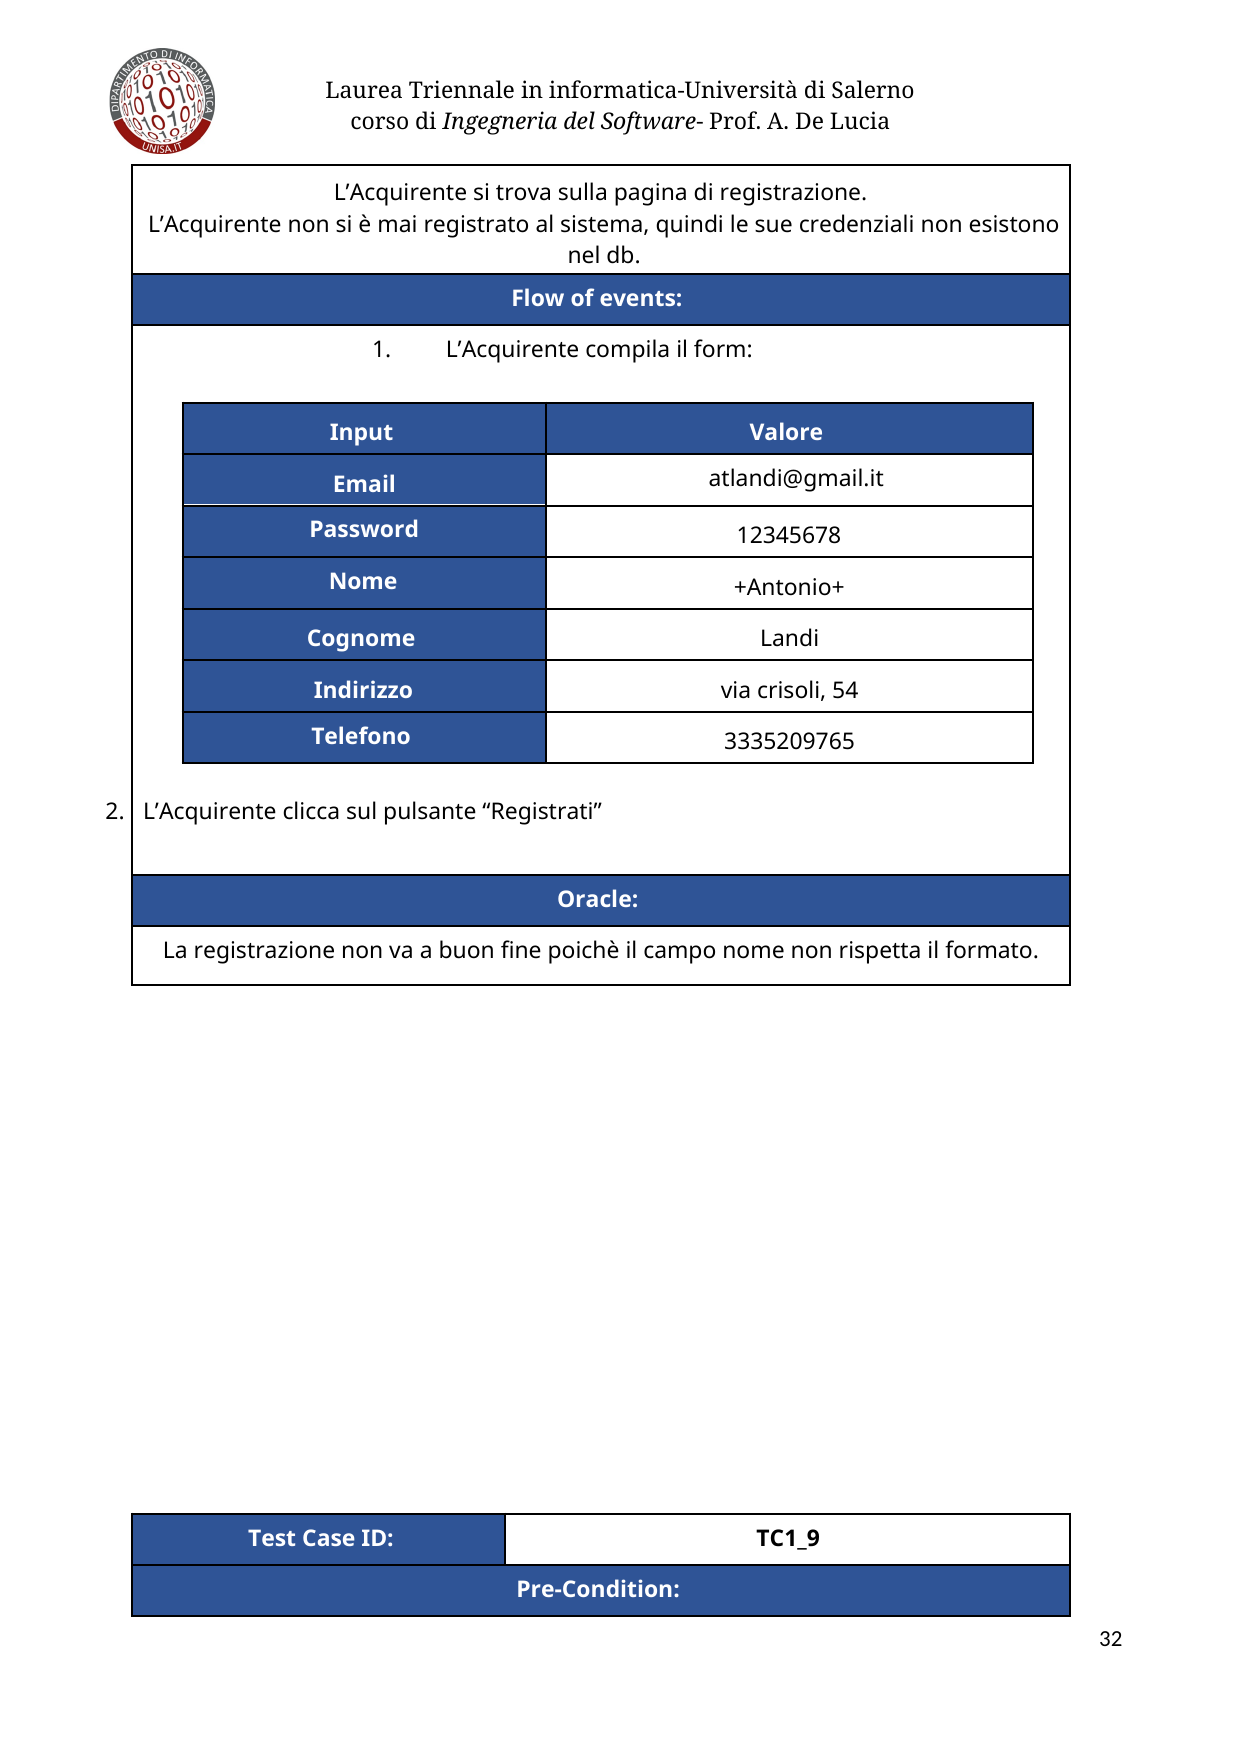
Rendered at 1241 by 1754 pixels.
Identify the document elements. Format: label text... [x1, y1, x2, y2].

table_cell Cognome [184, 610, 545, 659]
table_cell Nome [184, 558, 545, 608]
table_header TC1_9 [506, 1515, 1069, 1564]
table_header Test Case ID: [133, 1515, 504, 1564]
table_cell L’Acquirente si trova sulla pagina di registrazione. L’Acquirente non si è mai registrato al sistema, quindi le sue credenziali non esistono nel db. [133, 166, 1069, 273]
table_cell La registrazione non va a buon fine poichè il campo nome non rispetta il formato. [133, 927, 1069, 984]
table_cell L’Acquirente compila il form: L’Acquirente clicca sul pulsante “Registrati” [133, 326, 1069, 874]
table_cell 12345678 [547, 507, 1032, 556]
table_cell Telefono [184, 713, 545, 762]
table_cell Pre-Condition: [133, 1566, 1069, 1615]
table_cell atlandi@gmail.it [547, 455, 1032, 504]
table_cell Password [184, 507, 545, 556]
table_cell Indirizzo [184, 661, 545, 711]
table_header Input [184, 404, 545, 453]
table_cell Landi [547, 610, 1032, 659]
table_cell Email [184, 455, 545, 504]
table_cell Oracle: [133, 876, 1069, 925]
table_cell +Antonio+ [547, 558, 1032, 608]
table_cell 3335209765 [547, 713, 1032, 762]
table_cell Flow of events: [133, 275, 1069, 324]
table_cell via crisoli, 54 [547, 661, 1032, 711]
table_header Valore [547, 404, 1032, 453]
